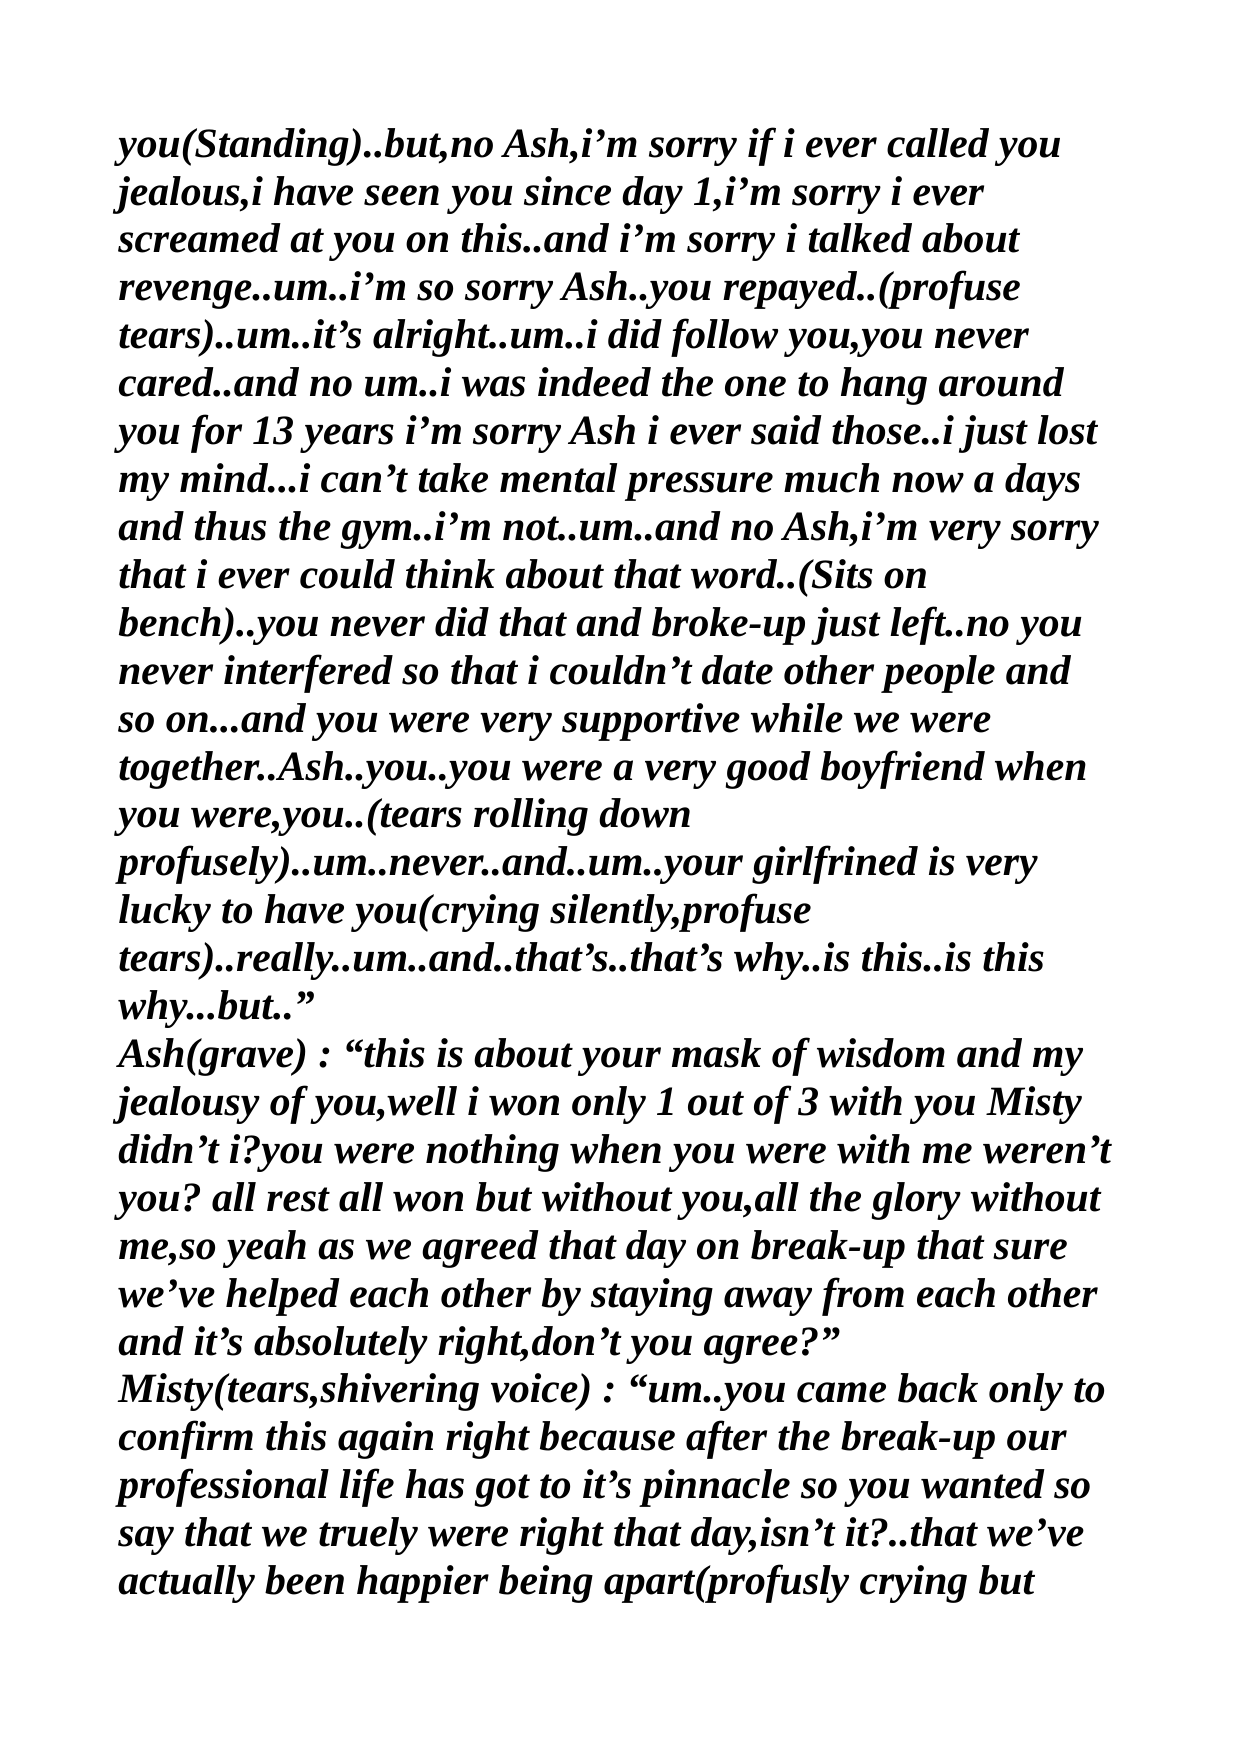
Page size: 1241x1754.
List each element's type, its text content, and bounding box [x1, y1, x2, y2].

text Misty(tears,shivering voice) : “um..you came back only to confirm this again right because after the break-up our professional life has got to it’s pinnacle so you wanted so say that we truely were right that day,isn’t it?..that we’ve actually been happier being apart(profusly crying but [118, 1364, 1122, 1603]
text Ash(grave) : “this is about your mask of wisdom and my jealousy of you,well i won only 1 out of 3 with you Misty didn’t i?you were nothing when you were with me weren’t you? all rest all won but without you,all the glory without me,so yeah as we agreed that day on break-up that sure we’ve helped each other by staying away from each other and it’s absolutely right,don’t you agree?” [118, 1028, 1122, 1364]
text you(Standing)..but,no Ash,i’m sorry if i ever called you jealous,i have seen you since day 1,i’m sorry i ever screamed at you on this..and i’m sorry i talked about revenge..um..i’m so sorry Ash..you repayed..(profuse tears)..um..it’s alright..um..i did follow you,you never cared..and no um..i was indeed the one to hang around you for 13 years i’m sorry Ash i ever said those..i just lost my mind...i can’t take mental pressure much now a days and thus the gym..i’m not..um..and no Ash,i’m very sorry that i ever could think about that word..(Sits on bench)..you never did that and broke-up just left..no you never interfered so that i couldn’t date other people and so on...and you were very supportive while we were together..Ash..you..you were a very good boyfriend when you were,you..(tears rolling down profusely)..um..never..and..um..your girlfrined is very lucky to have you(crying silently,profuse tears)..really..um..and..that’s..that’s why..is this..is this why...but..” [118, 118, 1122, 1028]
